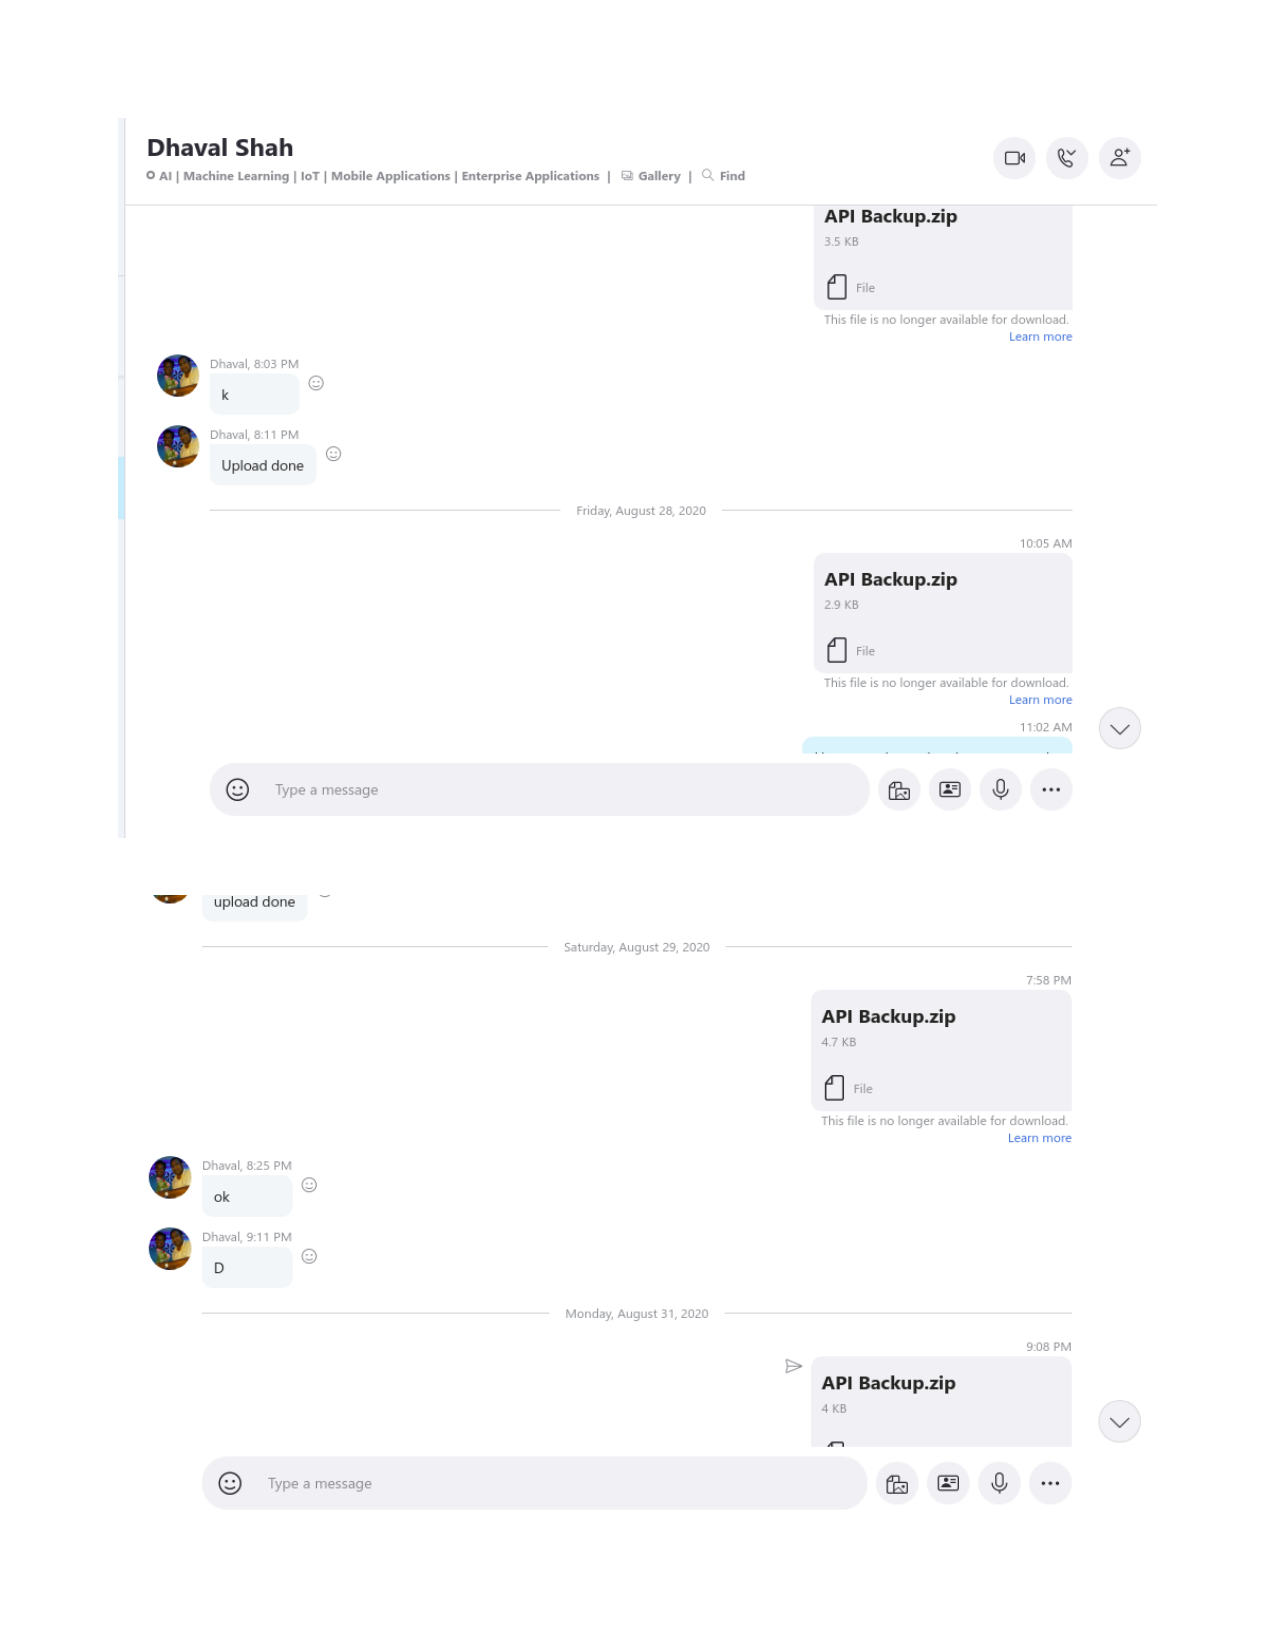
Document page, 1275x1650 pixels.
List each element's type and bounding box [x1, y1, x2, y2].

picture [118, 895, 1157, 1530]
picture [118, 118, 1157, 838]
